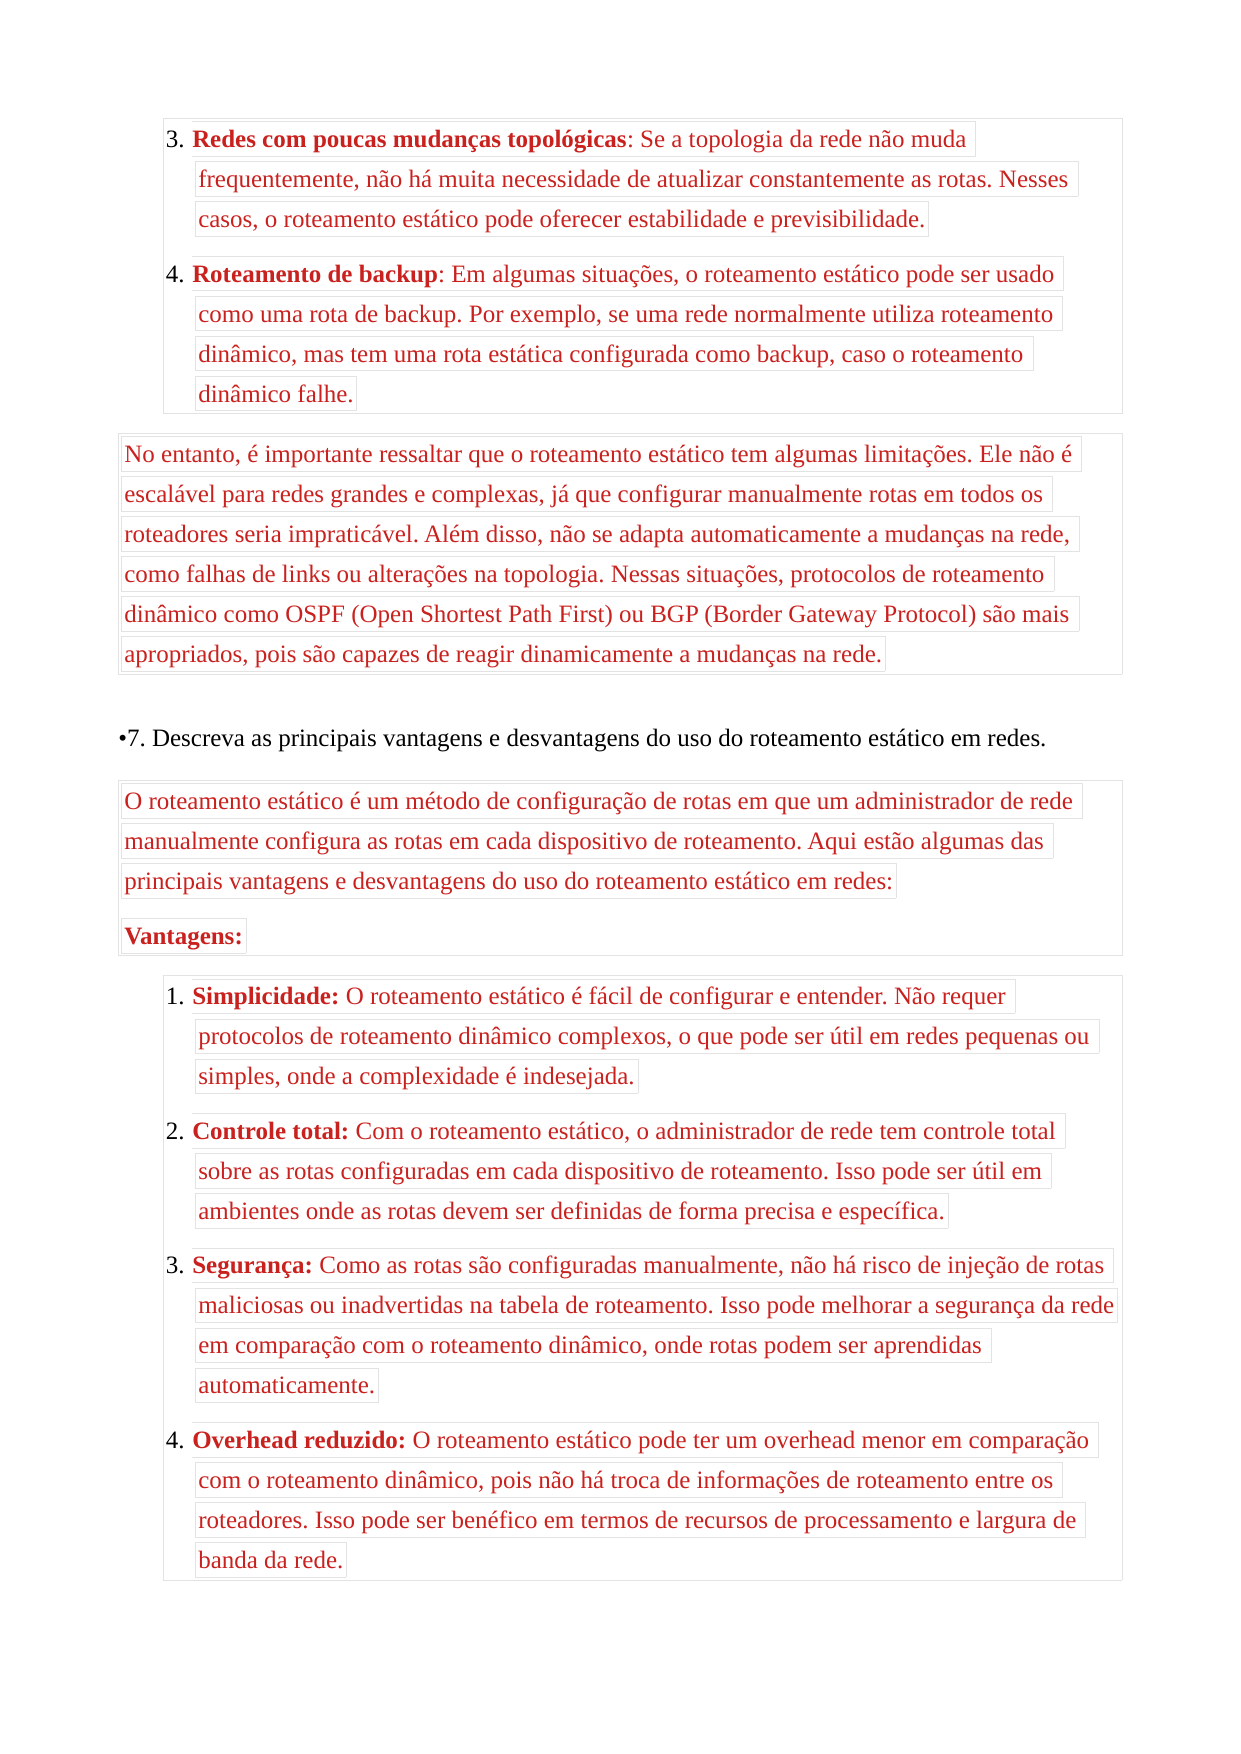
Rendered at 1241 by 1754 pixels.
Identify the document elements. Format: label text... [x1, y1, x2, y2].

list Roteamento de backup: Em algumas situações, o roteamento estático pode ser usado como uma rota de backup. Por exemplo, se uma rede normalmente utiliza roteamento dinâmico, mas tem uma rota estática configurada como backup, caso o roteamento dinâmico falhe. [164, 253, 1122, 413]
text No entanto, é importante ressaltar que o roteamento estático tem algumas limitações. Ele não é escalável para redes grandes e complexas, já que configurar manualmente rotas em todos os roteadores seria impraticável. Além disso, não se adapta automaticamente a mudanças na rede, como falhas de links ou alterações na topologia. Nessas situações, protocolos de roteamento dinâmico como OSPF (Open Shortest Path First) ou BGP (Border Gateway Protocol) são mais apropriados, pois são capazes de reagir dinamicamente a mudanças na rede. [119, 434, 1122, 674]
list Controle total: Com o roteamento estático, o administrador de rede tem controle total sobre as rotas configuradas em cada dispositivo de roteamento. Isso pode ser útil em ambientes onde as rotas devem ser definidas de forma precisa e específica. [164, 1110, 1122, 1228]
list Segurança: Como as rotas são configuradas manualmente, não há risco de injeção de rotas maliciosas ou inadvertidas na tabela de roteamento. Isso pode melhorar a segurança da rede em comparação com o roteamento dinâmico, onde rotas podem ser aprendidas automaticamente. [164, 1244, 1122, 1402]
text O roteamento estático é um método de configuração de rotas em que um administrador de rede manualmente configura as rotas em cada dispositivo de roteamento. Aqui estão algumas das principais vantagens e desvantagens do uso do roteamento estático em redes: [119, 781, 1122, 898]
list Overhead reduzido: O roteamento estático pode ter um overhead menor em comparação com o roteamento dinâmico, pois não há troca de informações de roteamento entre os roteadores. Isso pode ser benéfico em termos de recursos de processamento e largura de banda da rede. [164, 1419, 1122, 1580]
list Simplicidade: O roteamento estático é fácil de configurar e entender. Não requer protocolos de roteamento dinâmico complexos, o que pode ser útil em redes pequenas ou simples, onde a complexidade é indesejada. [164, 976, 1122, 1093]
text Vantagens: [119, 915, 1122, 955]
text •7. Descreva as principais vantagens e desvantagens do uso do roteamento estático em redes. [118, 723, 1122, 751]
list Redes com poucas mudanças topológicas: Se a topologia da rede não muda frequentemente, não há muita necessidade de atualizar constantemente as rotas. Nesses casos, o roteamento estático pode oferecer estabilidade e previsibilidade. [164, 119, 1122, 236]
